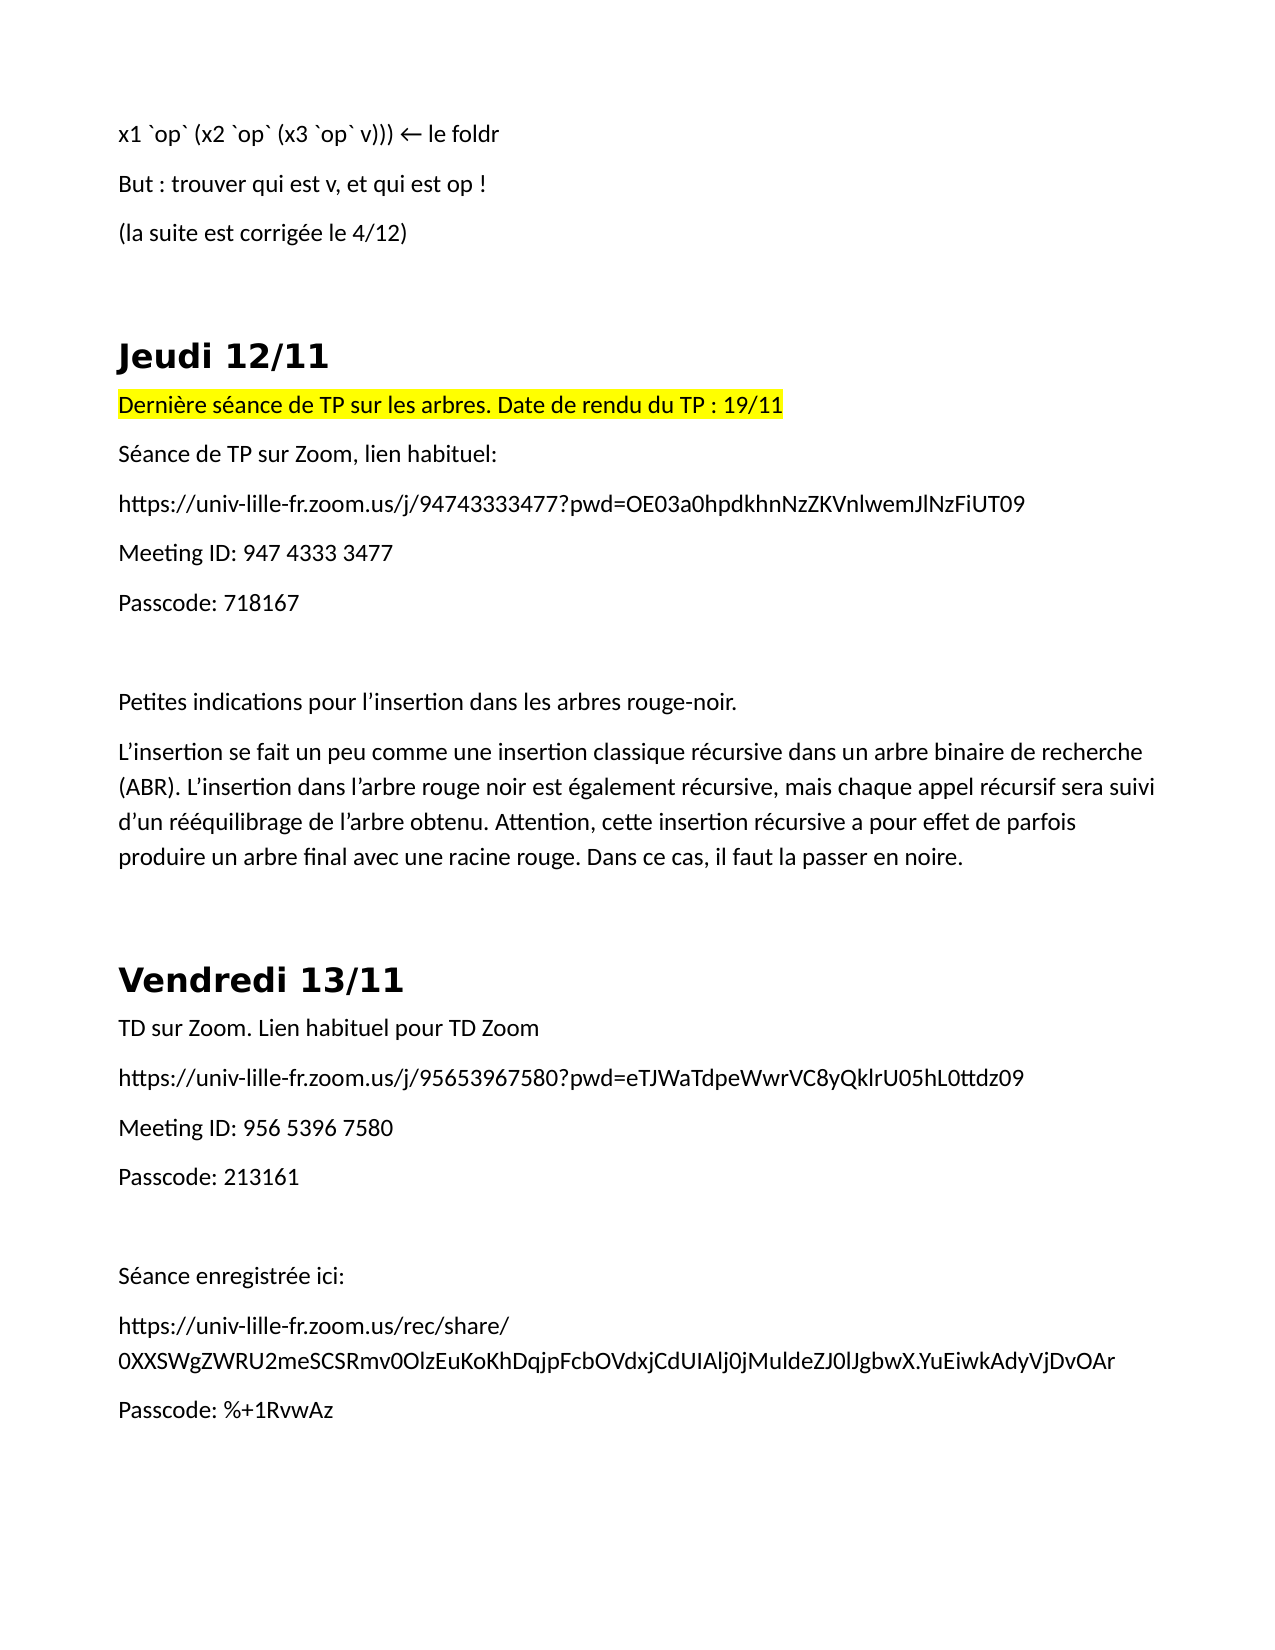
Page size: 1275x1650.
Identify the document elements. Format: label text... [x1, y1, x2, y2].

text https://univ-lille-fr.zoom.us/j/94743333477?pwd=OE03a0hpdkhnNzZKVnlwemJlNzFiUT09 [118, 488, 1157, 518]
text https://univ-lille-fr.zoom.us/rec/share/0XXSWgZWRU2meSCSRmv0OlzEuKoKhDqjpFcbOVdxjCdUIAlj0jMuldeZJ0lJgbwX.YuEiwkAdyVjDvOAr [118, 1310, 1157, 1376]
text (la suite est corrigée le 4/12) [118, 217, 1157, 248]
text Dernière séance de TP sur les arbres. Date de rendu du TP : 19/11 [118, 389, 1157, 419]
text Séance enregistrée ici: [118, 1260, 1157, 1291]
text TD sur Zoom. Lien habituel pour TD Zoom [118, 1012, 1157, 1043]
text https://univ-lille-fr.zoom.us/j/95653967580?pwd=eTJWaTdpeWwrVC8yQklrU05hL0ttdz09 [118, 1062, 1157, 1093]
subtitle Jeudi 12/11 [118, 337, 1157, 376]
text Passcode: %+1RvwAz [118, 1394, 1157, 1460]
text Meeting ID: 947 4333 3477 [118, 538, 1157, 568]
text Petites indications pour l’insertion dans les arbres rouge-noir. [118, 686, 1157, 717]
text Passcode: 718167 [118, 587, 1157, 618]
text Meeting ID: 956 5396 7580 [118, 1112, 1157, 1142]
text L’insertion se fait un peu comme une insertion classique récursive dans un arbre binaire de recherche (ABR). L’insertion dans l’arbre rouge noir est également récursive, mais chaque appel récursif sera suivi d’un rééquilibrage de l’arbre obtenu. Attention, cette insertion récursive a pour effet de parfois produire un arbre final avec une racine rouge. Dans ce cas, il faut la passer en noire. [118, 736, 1157, 871]
text x1 `op` (x2 `op` (x3 `op` v))) ← le foldr [118, 118, 1157, 149]
text Séance de TP sur Zoom, lien habituel: [118, 438, 1157, 469]
subtitle Vendredi 13/11 [118, 961, 1157, 1000]
text But : trouver qui est v, et qui est op ! [118, 168, 1157, 198]
text Passcode: 213161 [118, 1161, 1157, 1192]
